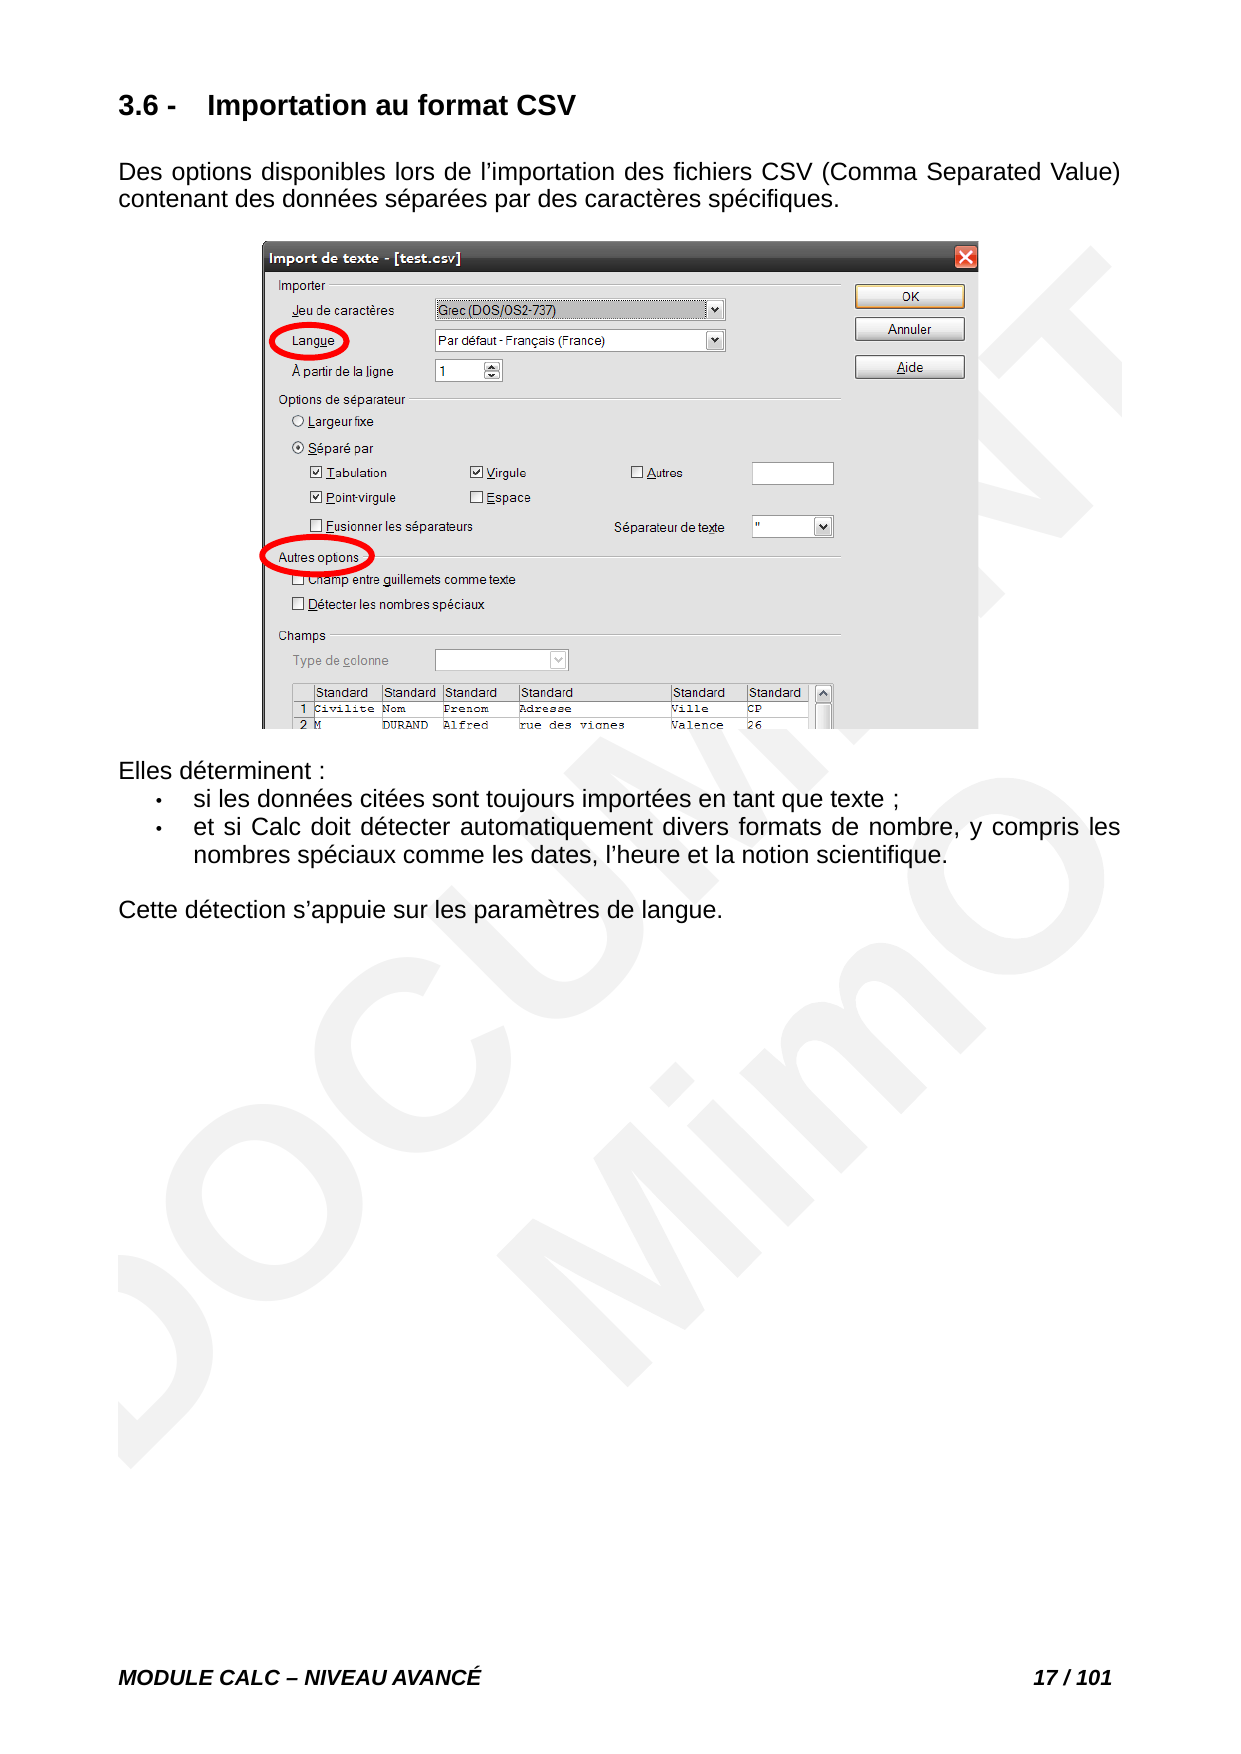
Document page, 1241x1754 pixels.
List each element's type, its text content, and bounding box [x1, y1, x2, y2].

text Elles déterminent : [118, 757, 1122, 785]
subtitle Importation au format CSV [118, 88, 1122, 121]
text Cette détection s’appuie sur les paramètres de langue. [118, 896, 1122, 924]
picture [266, 540, 368, 571]
text Des options disponibles lors de l’importation des fichiers CSV (Comma Separated Value) contenant des données séparées par des caractères spécifiques. [118, 157, 1122, 213]
list et si Calc doit détecter automatiquement divers formats de nombre, y compris les nombres spéciaux comme les dates, l’heure et la notion scientifique. [156, 813, 1122, 868]
list si les données citées sont toujours importées en tant que texte ; [156, 785, 1122, 813]
picture [262, 241, 979, 729]
